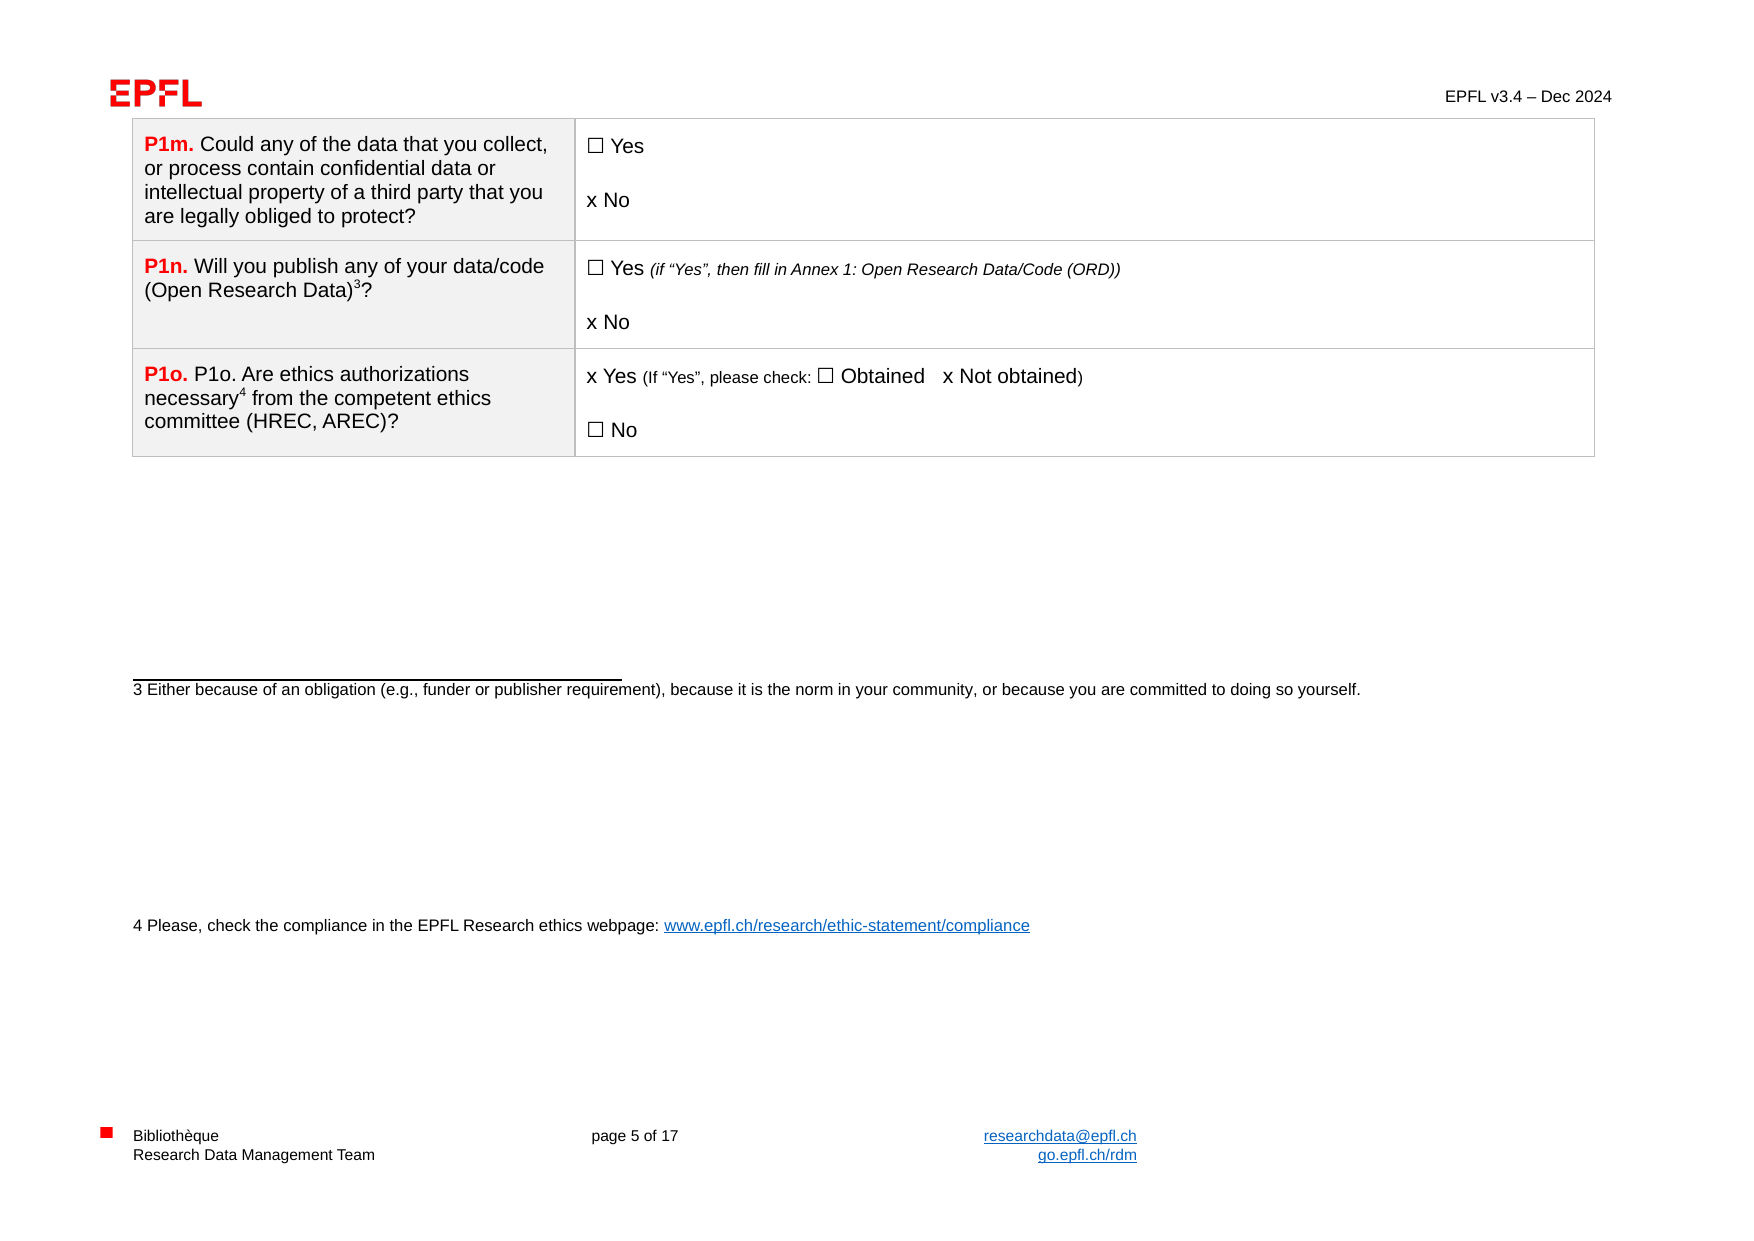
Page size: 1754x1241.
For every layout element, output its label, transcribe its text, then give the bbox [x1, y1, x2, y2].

table_cell x Yes (If “Yes”, please check: ☐ Obtained x Not obtained) ☐ No [576, 349, 1594, 456]
table_cell P1n. Will you publish any of your data/code (Open Research Data)? [133, 241, 574, 348]
table_cell ☐ Yes x No [576, 119, 1594, 240]
table_cell P1m. Could any of the data that you collect, or process contain confidential data or intellectual property of a third party that you are legally obliged to protect? [133, 119, 574, 240]
table_cell P1o. P1o. Are ethics authorizations necessary from the competent ethics committee (HREC, AREC)? [133, 349, 574, 456]
table_cell ☐ Yes (if “Yes”, then fill in Annex 1: Open Research Data/Code (ORD)) x No [576, 241, 1594, 348]
